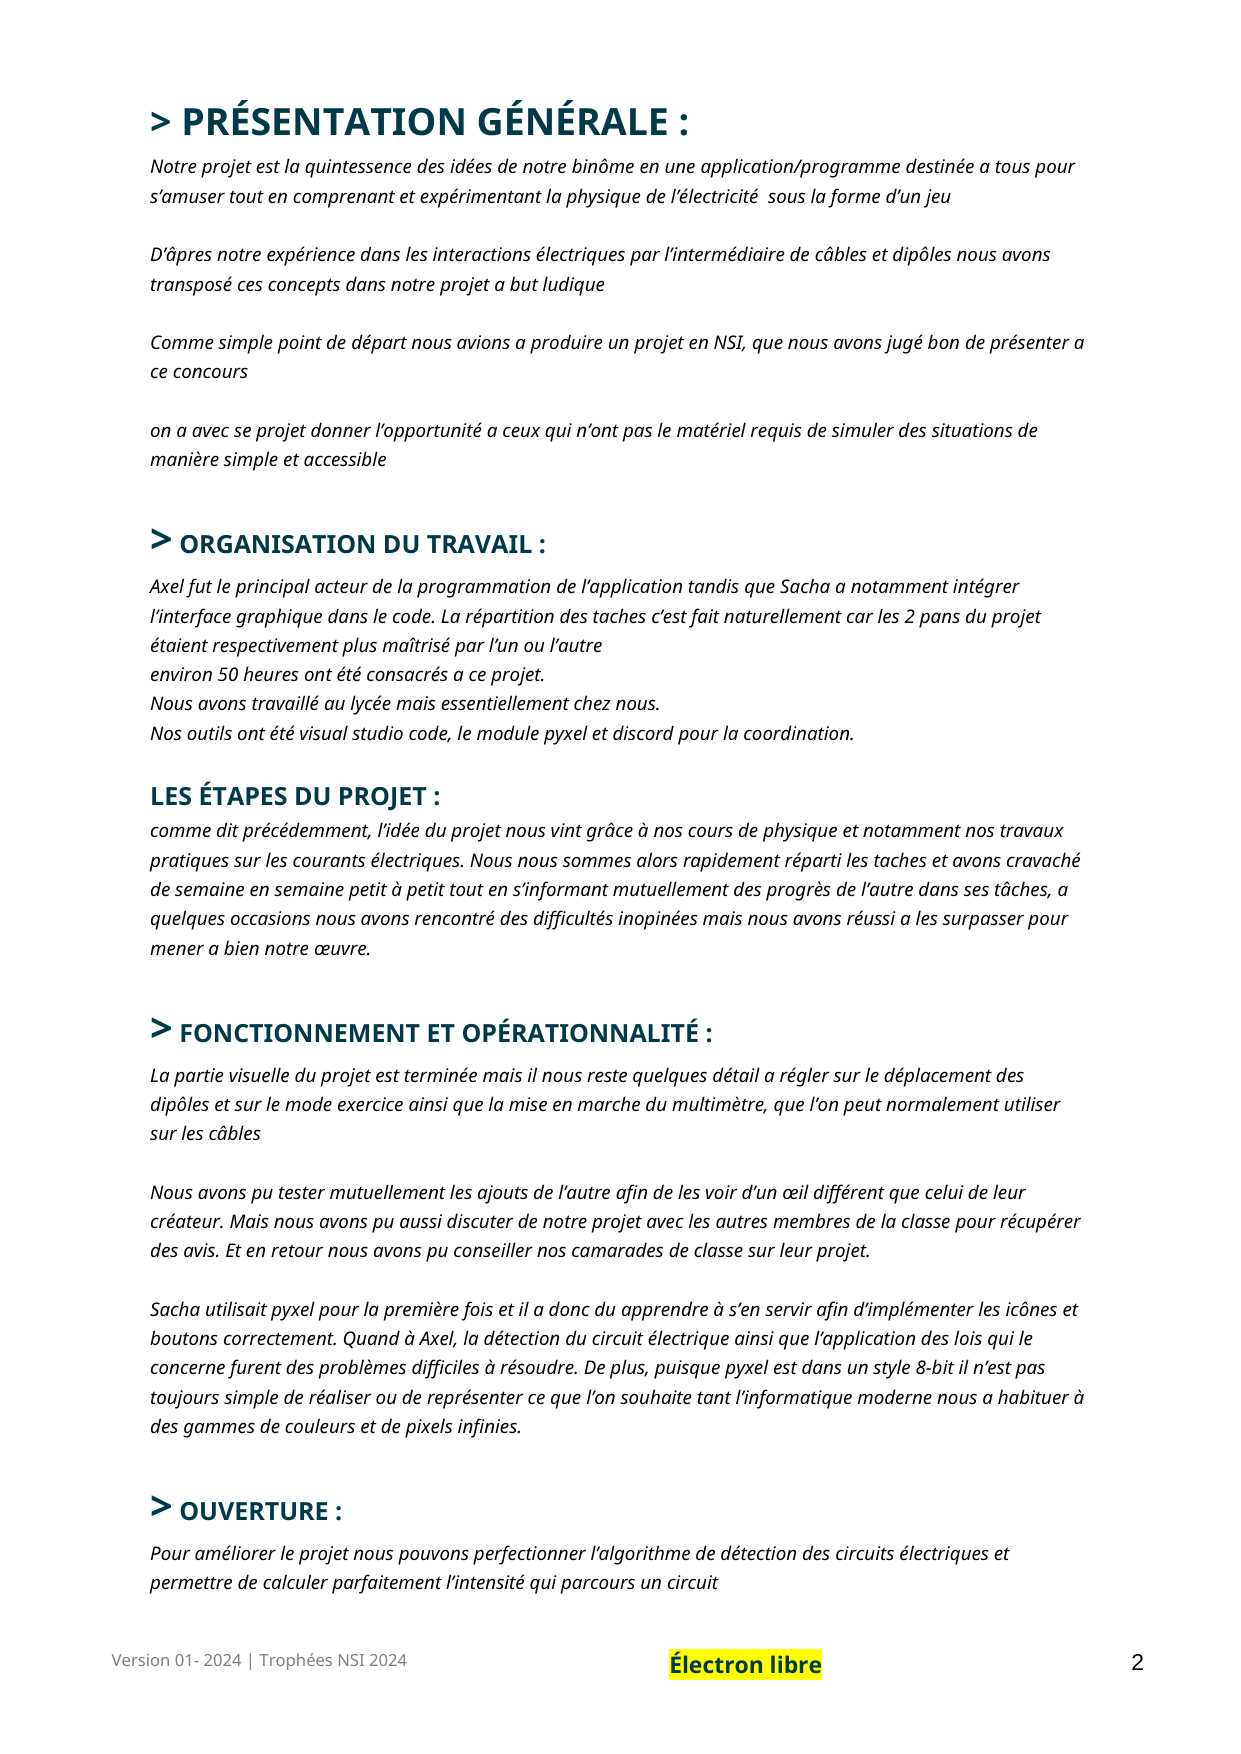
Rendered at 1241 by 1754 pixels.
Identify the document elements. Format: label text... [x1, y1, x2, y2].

text environ 50 heures ont été consacrés a ce projet. [150, 661, 1090, 687]
text Pour améliorer le projet nous pouvons perfectionner l’algorithme de détection des circuits électriques et permettre de calculer parfaitement l’intensité qui parcours un circuit [150, 1540, 1090, 1595]
text > OUVERTURE : [150, 1478, 1090, 1532]
text LES ÉTAPES DU PROJET : [150, 778, 1090, 813]
text Sacha utilisait pyxel pour la première fois et il a donc du apprendre à s’en servir afin d’implémenter les icônes et boutons correctement. Quand à Axel, la détection du circuit électrique ainsi que l’application des lois qui le concerne furent des problèmes difficiles à résoudre. De plus, puisque pyxel est dans un style 8-bit il n’est pas toujours simple de réaliser ou de représenter ce que l’on souhaite tant l’informatique moderne nous a habituer à des gammes de couleurs et de pixels infinies. [150, 1296, 1090, 1439]
text La partie visuelle du projet est terminée mais il nous reste quelques détail a régler sur le déplacement des dipôles et sur le mode exercice ainsi que la mise en marche du multimètre, que l’on peut normalement utiliser sur les câbles [150, 1062, 1090, 1146]
text comme dit précédemment, l’idée du projet nous vint grâce à nos cours de physique et notamment nos travaux pratiques sur les courants électriques. Nous nous sommes alors rapidement réparti les taches et avons cravaché de semaine en semaine petit à petit tout en s’informant mutuellement des progrès de l’autre dans ses tâches, a quelques occasions nous avons rencontré des difficultés inopinées mais nous avons réussi a les surpasser pour mener a bien notre œuvre. [150, 818, 1090, 960]
text on a avec se projet donner l’opportunité a ceux qui n’ont pas le matériel requis de simuler des situations de manière simple et accessible [150, 417, 1090, 472]
text > PRÉSENTATION GÉNÉRALE : [150, 95, 1090, 146]
text Comme simple point de départ nous avions a produire un projet en NSI, que nous avons jugé bon de présenter a ce concours [150, 329, 1090, 384]
text Nos outils ont été visual studio code, le module pyxel et discord pour la coordination. [150, 720, 1090, 746]
text Axel fut le principal acteur de la programmation de l’application tandis que Sacha a notamment intégrer l’interface graphique dans le code. La répartition des taches c’est fait naturellement car les 2 pans du projet étaient respectivement plus maîtrisé par l’un ou l’autre [150, 574, 1090, 658]
text Notre projet est la quintessence des idées de notre binôme en une application/programme destinée a tous pour s’amuser tout en comprenant et expérimentant la physique de l’électricité sous la forme d’un jeu [150, 154, 1090, 208]
text D’âpres notre expérience dans les interactions électriques par l’intermédiaire de câbles et dipôles nous avons transposé ces concepts dans notre projet a but ludique [150, 242, 1090, 296]
text Nous avons travaillé au lycée mais essentiellement chez nous. [150, 691, 1090, 716]
text > ORGANISATION DU TRAVAIL : [150, 512, 1090, 566]
text > FONCTIONNEMENT ET OPÉRATIONNALITÉ : [150, 1000, 1090, 1054]
text Nous avons pu tester mutuellement les ajouts de l’autre afin de les voir d’un œil différent que celui de leur créateur. Mais nous avons pu aussi discuter de notre projet avec les autres membres de la classe pour récupérer des avis. Et en retour nous avons pu conseiller nos camarades de classe sur leur projet. [150, 1179, 1090, 1263]
